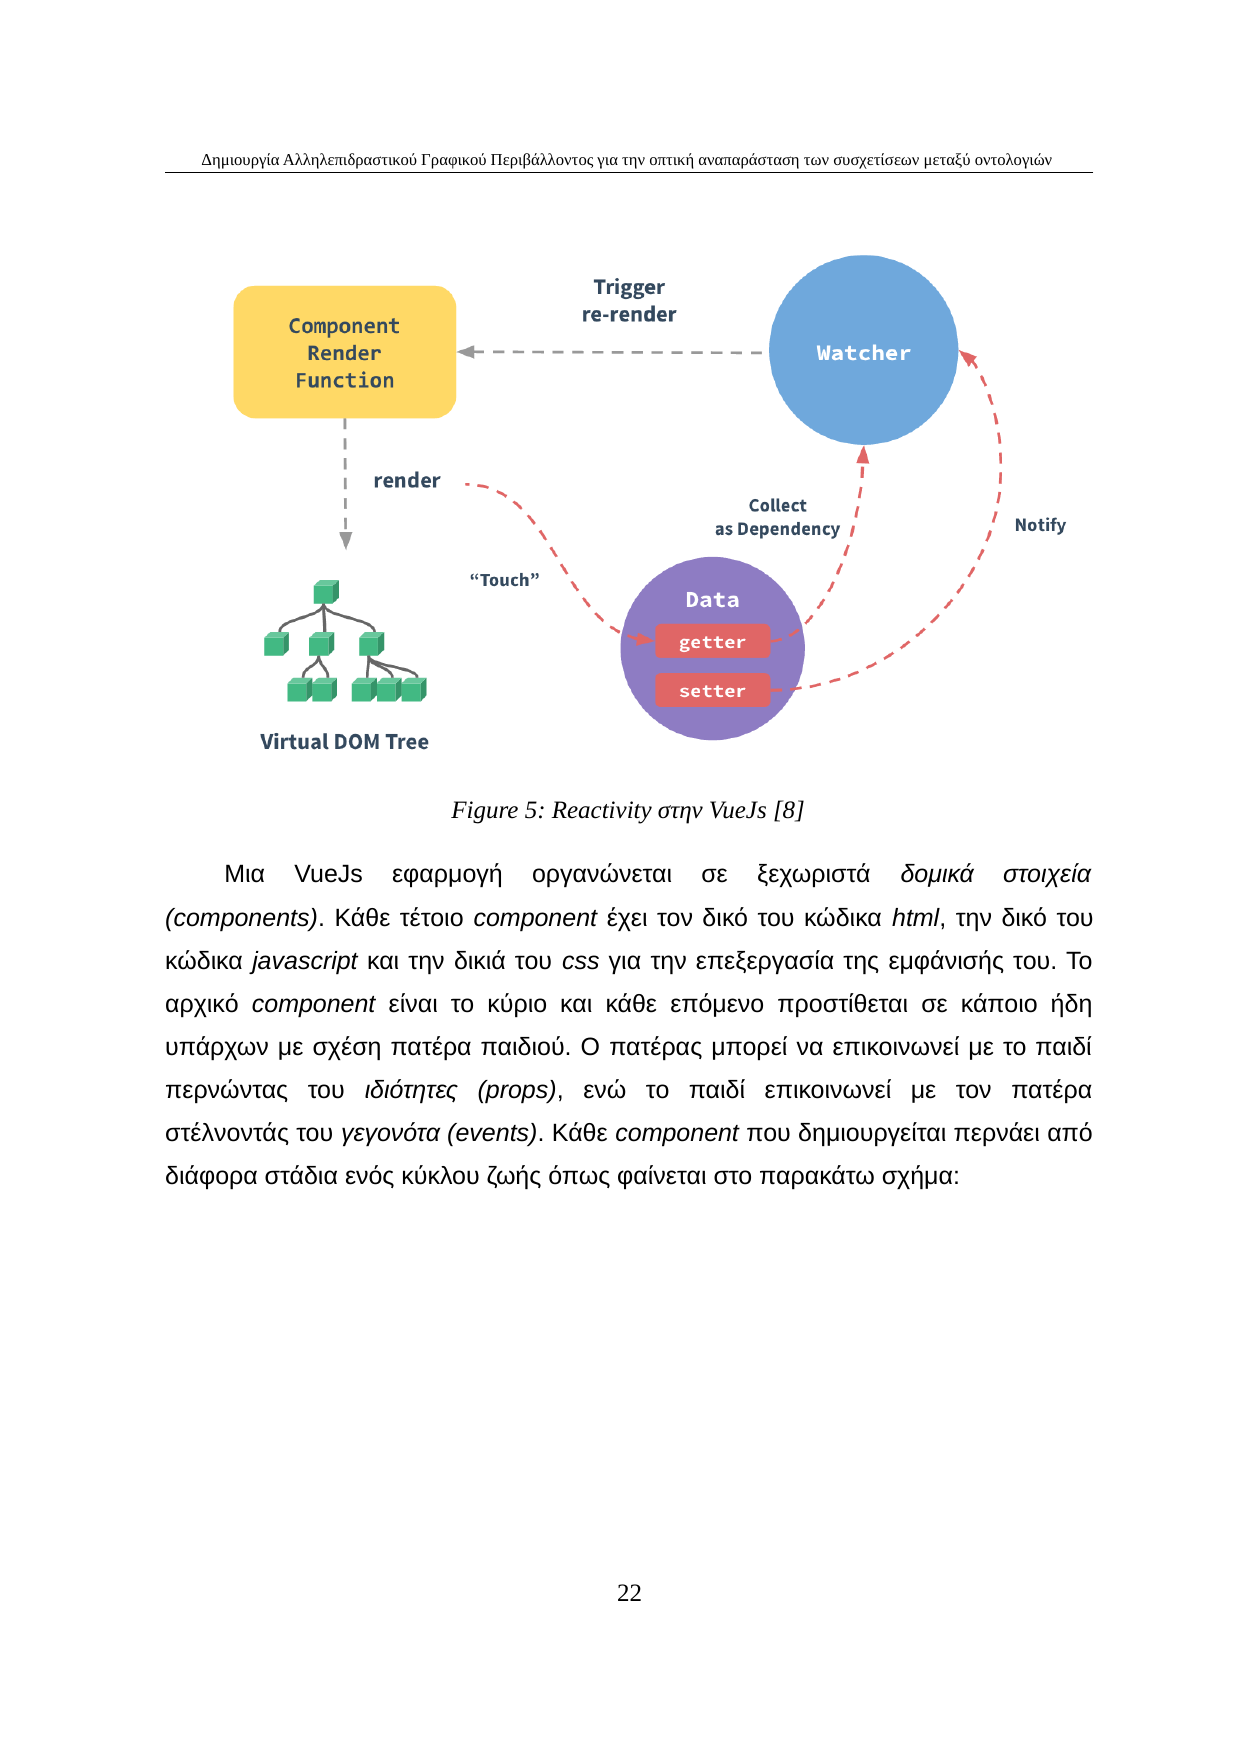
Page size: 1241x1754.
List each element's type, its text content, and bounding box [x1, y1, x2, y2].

text Μια VueJs εφαρμογή οργανώνεται σε ξεχωριστά δομικά στοιχεία (components). Κάθε τέτοιο component έχει τον δικό του κώδικα html, την δικό του κώδικα javascript και την δικιά του css για την επεξεργασία της εμφάνισής του. Το αρχικό component είναι το κύριο και κάθε επόμενο προστίθεται σε κάποιο ήδη υπάρχων με σχέση πατέρα παιδιού. Ο πατέρας μπορεί να επικοινωνεί με το παιδί περνώντας του ιδιότητες (props), ενώ το παιδί επικοινωνεί με τον πατέρα στέλνοντάς του γεγονότα (events). Κάθε component που δημιουργείται περνάει από διάφορα στάδια ενός κύκλου ζωής όπως φαίνεται στο παρακάτω σχήμα: [165, 859, 1093, 1190]
text Figure 5: Reactivity στην VueJs [8] [165, 796, 1093, 824]
picture [165, 214, 1094, 796]
